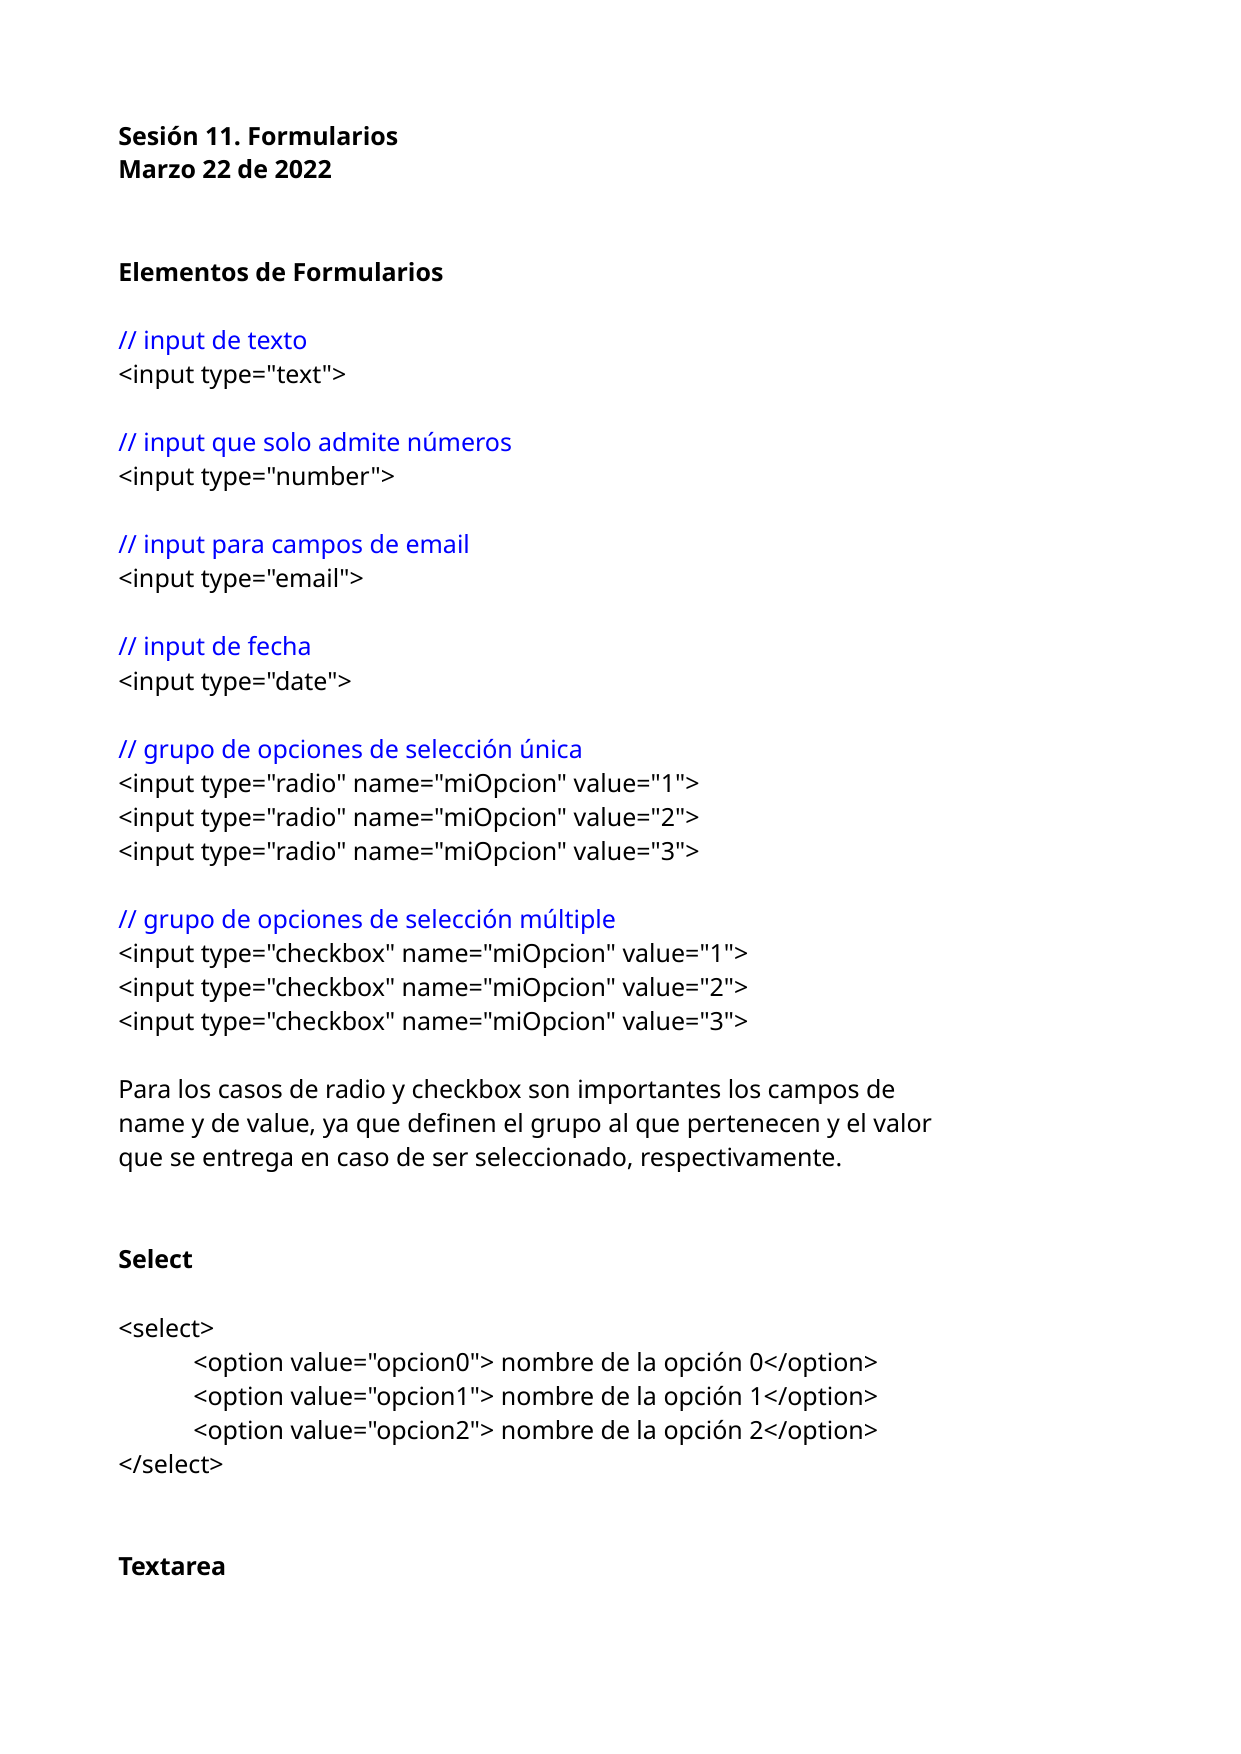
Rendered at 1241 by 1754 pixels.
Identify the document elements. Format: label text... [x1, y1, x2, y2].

text <input type="date"> [118, 663, 1122, 697]
text // input que solo admite números [118, 425, 1122, 459]
text <input type="checkbox" name="miOpcion" value="3"> [118, 1004, 1122, 1038]
text </select> [118, 1447, 1122, 1481]
text Sesión 11. Formularios [118, 118, 1122, 152]
text <input type="radio" name="miOpcion" value="2"> [118, 799, 1122, 833]
text <option value="opcion2"> nombre de la opción 2</option> [118, 1412, 1122, 1447]
text Select [118, 1242, 1122, 1276]
text <input type="email"> [118, 561, 1122, 595]
text <select> [118, 1310, 1122, 1344]
text name y de value, ya que definen el grupo al que pertenecen y el valor [118, 1106, 1122, 1140]
text <input type="number"> [118, 459, 1122, 493]
text <input type="radio" name="miOpcion" value="3"> [118, 833, 1122, 867]
text // grupo de opciones de selección única [118, 731, 1122, 765]
text // input para campos de email [118, 527, 1122, 561]
text <option value="opcion1"> nombre de la opción 1</option> [118, 1378, 1122, 1412]
text <input type="checkbox" name="miOpcion" value="2"> [118, 970, 1122, 1004]
text <input type="checkbox" name="miOpcion" value="1"> [118, 936, 1122, 970]
text que se entrega en caso de ser seleccionado, respectivamente. [118, 1140, 1122, 1174]
text <input type="text"> [118, 357, 1122, 391]
text // grupo de opciones de selección múltiple [118, 902, 1122, 936]
text // input de fecha [118, 629, 1122, 663]
text Textarea [118, 1549, 1122, 1583]
text Marzo 22 de 2022 [118, 152, 1122, 186]
text Elementos de Formularios [118, 254, 1122, 288]
text <input type="radio" name="miOpcion" value="1"> [118, 765, 1122, 799]
text Para los casos de radio y checkbox son importantes los campos de [118, 1072, 1122, 1106]
text // input de texto [118, 322, 1122, 357]
text <option value="opcion0"> nombre de la opción 0</option> [118, 1344, 1122, 1378]
